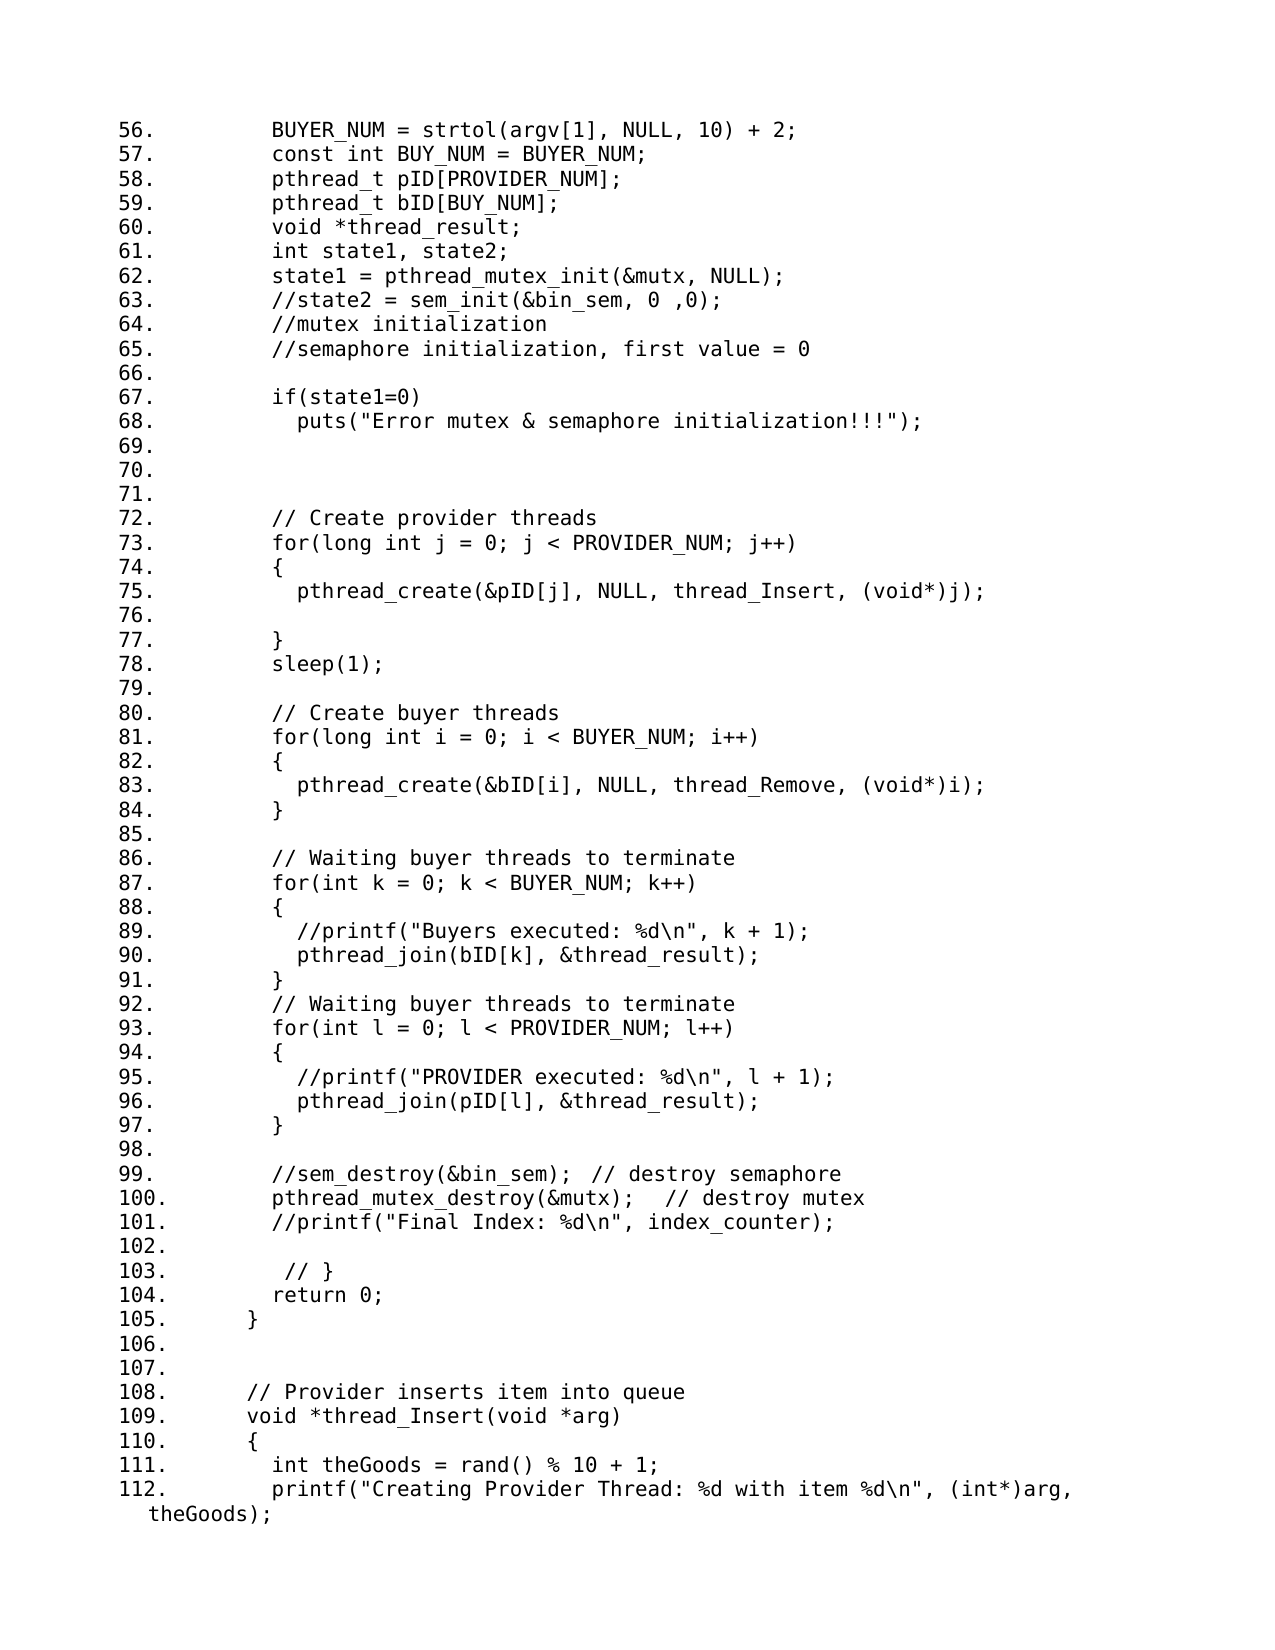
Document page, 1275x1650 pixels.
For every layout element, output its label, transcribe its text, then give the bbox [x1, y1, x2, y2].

list state1 = pthread_mutex_init(&mutx, NULL); [118, 264, 1157, 288]
list // Provider inserts item into queue [118, 1380, 1157, 1404]
list { [118, 555, 1157, 579]
list // Create provider threads [118, 506, 1157, 531]
list //printf("PROVIDER executed: %d\n", l + 1); [118, 1065, 1157, 1089]
list int theGoods = rand() % 10 + 1; [118, 1453, 1157, 1477]
list for(long int i = 0; i < BUYER_NUM; i++) [118, 725, 1157, 749]
list printf("Creating Provider Thread: %d with item %d\n", (int*)arg, theGoods); [118, 1477, 1157, 1526]
list //printf("Final Index: %d\n", index_counter); [118, 1210, 1157, 1234]
list // Waiting buyer threads to terminate [118, 992, 1157, 1016]
list // Create buyer threads [118, 701, 1157, 725]
list } [118, 968, 1157, 992]
list { [118, 895, 1157, 919]
list //mutex initialization [118, 312, 1157, 337]
list pthread_t bID[BUY_NUM]; [118, 191, 1157, 215]
list // } [118, 1259, 1157, 1283]
list { [118, 749, 1157, 773]
list { [118, 1429, 1157, 1453]
list sleep(1); [118, 652, 1157, 676]
list { [118, 1040, 1157, 1065]
list puts("Error mutex & semaphore initialization!!!"); [118, 409, 1157, 434]
list for(long int j = 0; j < PROVIDER_NUM; j++) [118, 531, 1157, 555]
list int state1, state2; [118, 239, 1157, 264]
list void *thread_result; [118, 215, 1157, 239]
list } [118, 628, 1157, 652]
list return 0; [118, 1283, 1157, 1307]
list } [118, 1113, 1157, 1137]
list pthread_t pID[PROVIDER_NUM]; [118, 167, 1157, 191]
list for(int k = 0; k < BUYER_NUM; k++) [118, 871, 1157, 895]
list //printf("Buyers executed: %d\n", k + 1); [118, 919, 1157, 943]
list //state2 = sem_init(&bin_sem, 0 ,0); [118, 288, 1157, 312]
list } [118, 798, 1157, 822]
list } [118, 1307, 1157, 1332]
list pthread_create(&bID[i], NULL, thread_Remove, (void*)i); [118, 773, 1157, 798]
list BUYER_NUM = strtol(argv[1], NULL, 10) + 2; [118, 118, 1157, 142]
list pthread_mutex_destroy(&mutx); // destroy mutex [118, 1186, 1157, 1210]
list //sem_destroy(&bin_sem); // destroy semaphore [118, 1162, 1157, 1186]
list if(state1=0) [118, 385, 1157, 409]
list // Waiting buyer threads to terminate [118, 846, 1157, 871]
list void *thread_Insert(void *arg) [118, 1404, 1157, 1429]
list //semaphore initialization, first value = 0 [118, 337, 1157, 361]
list const int BUY_NUM = BUYER_NUM; [118, 142, 1157, 167]
list pthread_join(bID[k], &thread_result); [118, 943, 1157, 968]
list pthread_create(&pID[j], NULL, thread_Insert, (void*)j); [118, 579, 1157, 603]
list pthread_join(pID[l], &thread_result); [118, 1089, 1157, 1113]
list for(int l = 0; l < PROVIDER_NUM; l++) [118, 1016, 1157, 1040]
